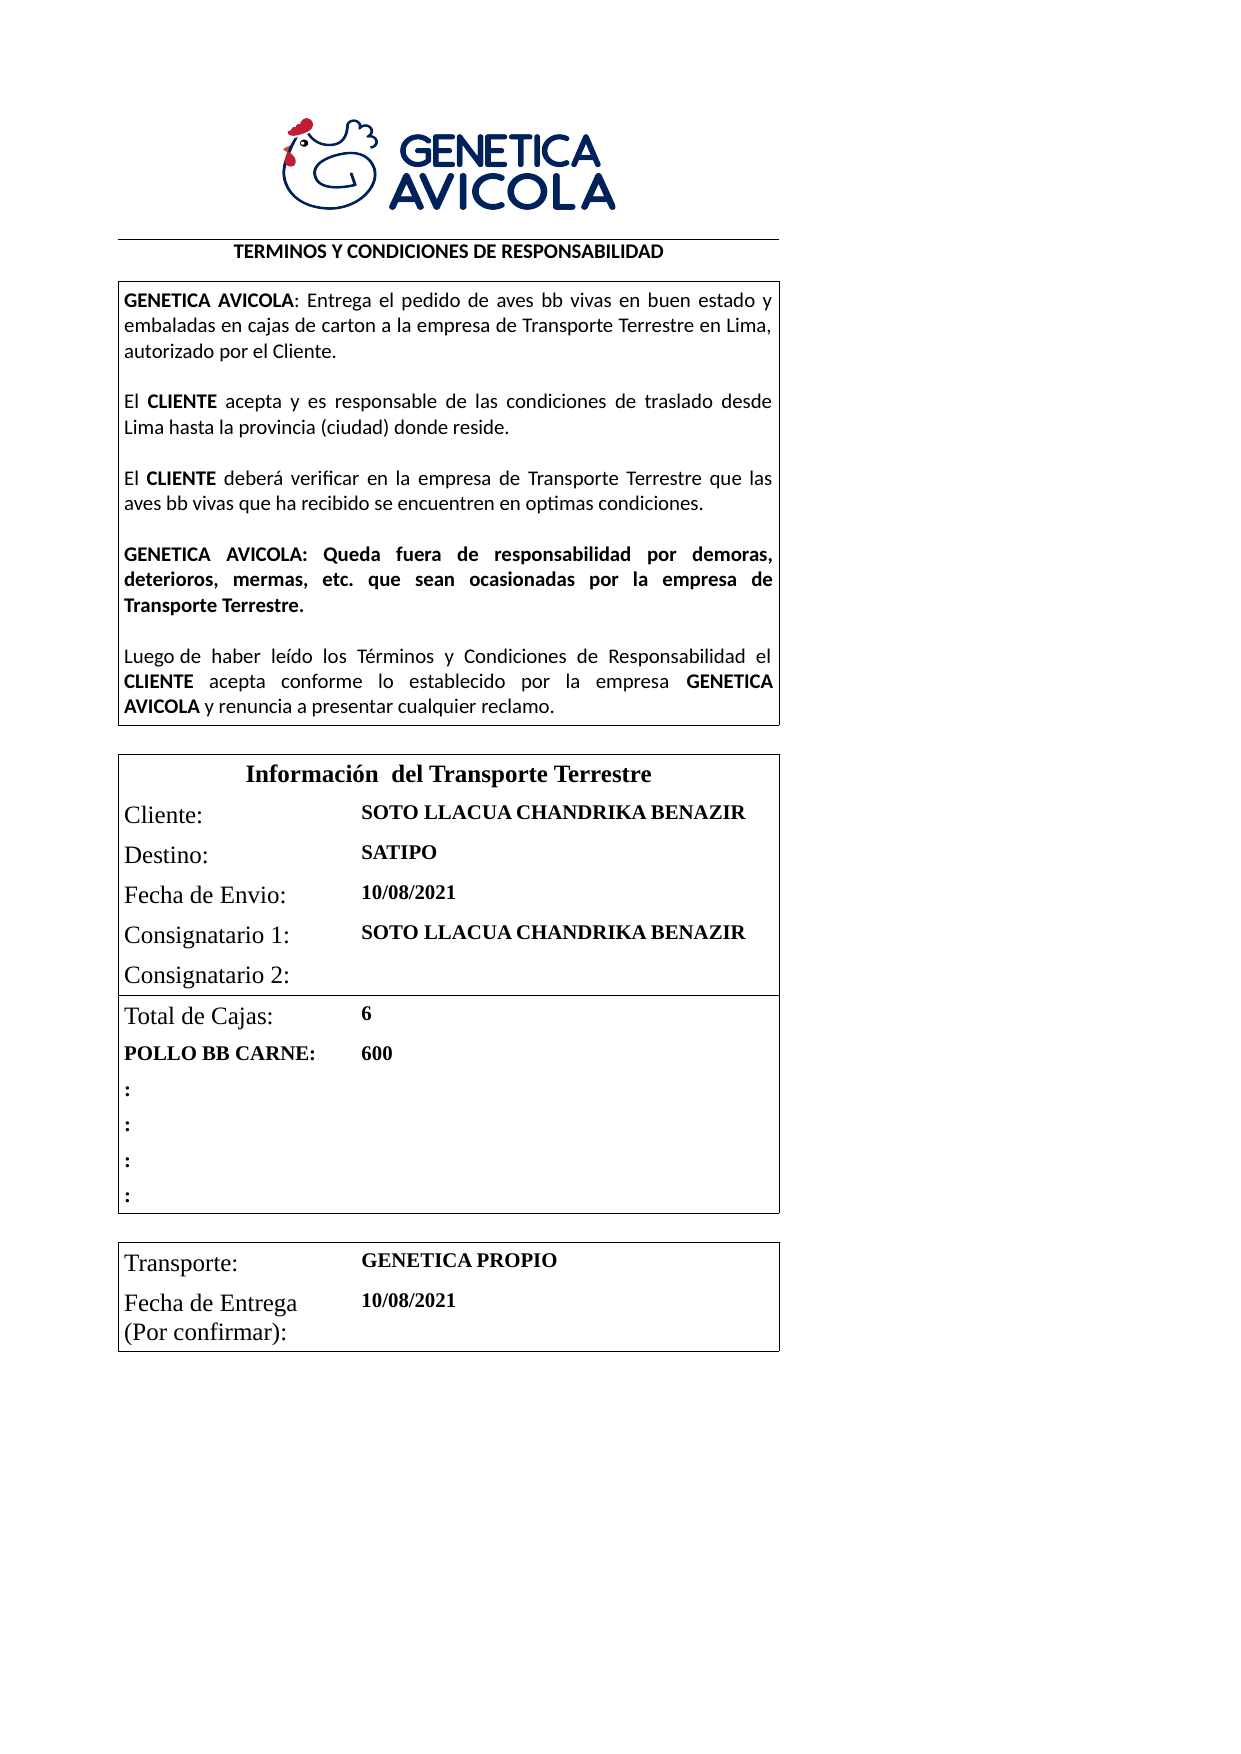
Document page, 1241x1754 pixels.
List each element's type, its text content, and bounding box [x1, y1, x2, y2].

table_cell Total de Cajas: [119, 996, 356, 1035]
table_cell Destino: [119, 834, 356, 874]
table_cell Consignatario 1: [119, 915, 356, 955]
table_cell Transporte: [119, 1243, 356, 1282]
table_cell : [119, 1142, 356, 1177]
table_header Información del Transporte Terrestre [119, 755, 779, 794]
table_cell GENETICA AVICOLA: Entrega el pedido de aves bb vivas en buen estado y embaladas en cajas de carton a la empresa de Transporte Terrestre en Lima, autorizado por el Cliente. El CLIENTE acepta y es responsable de las condiciones de traslado desde Lima hasta la provincia (ciudad) donde reside. El CLIENTE deberá verificar en la empresa de Transporte Terrestre que las aves bb vivas que ha recibido se encuentren en optimas condiciones. GENETICA AVICOLA: Queda fuera de responsabilidad por demoras, deterioros, mermas, etc. que sean ocasionadas por la empresa de Transporte Terrestre. Luego de haber leído los Términos y Condiciones de Responsabilidad el CLIENTE acepta conforme lo establecido por la empresa GENETICA AVICOLA y renuncia a presentar cualquier reclamo. [119, 282, 779, 725]
table_cell SATIPO [356, 834, 779, 874]
table_cell Fecha de Entrega (Por confirmar): [119, 1282, 356, 1351]
table_cell [356, 1071, 779, 1106]
table_cell [356, 1214, 779, 1242]
table_cell : [119, 1071, 356, 1106]
table_header TERMINOS Y CONDICIONES DE RESPONSABILIDAD [118, 240, 779, 281]
table_cell [118, 1214, 356, 1242]
table_cell : [119, 1106, 356, 1142]
table_cell : [119, 1178, 356, 1213]
table_cell Consignatario 2: [119, 955, 356, 995]
table_cell [356, 1178, 779, 1213]
table_cell [356, 1142, 779, 1177]
table_cell 10/08/2021 [356, 1282, 779, 1351]
table_cell [356, 1106, 779, 1142]
table_cell 10/08/2021 [356, 874, 779, 914]
picture [282, 118, 616, 210]
table_cell POLLO BB CARNE: [119, 1035, 356, 1071]
table_cell SOTO LLACUA CHANDRIKA BENAZIR [356, 794, 779, 834]
table_cell Fecha de Envio: [119, 874, 356, 914]
table_cell 600 [356, 1035, 779, 1071]
table_cell GENETICA PROPIO [356, 1243, 779, 1282]
table_cell [356, 955, 779, 995]
table_cell Cliente: [119, 794, 356, 834]
table_cell 6 [356, 996, 779, 1035]
table_cell SOTO LLACUA CHANDRIKA BENAZIR [356, 915, 779, 955]
